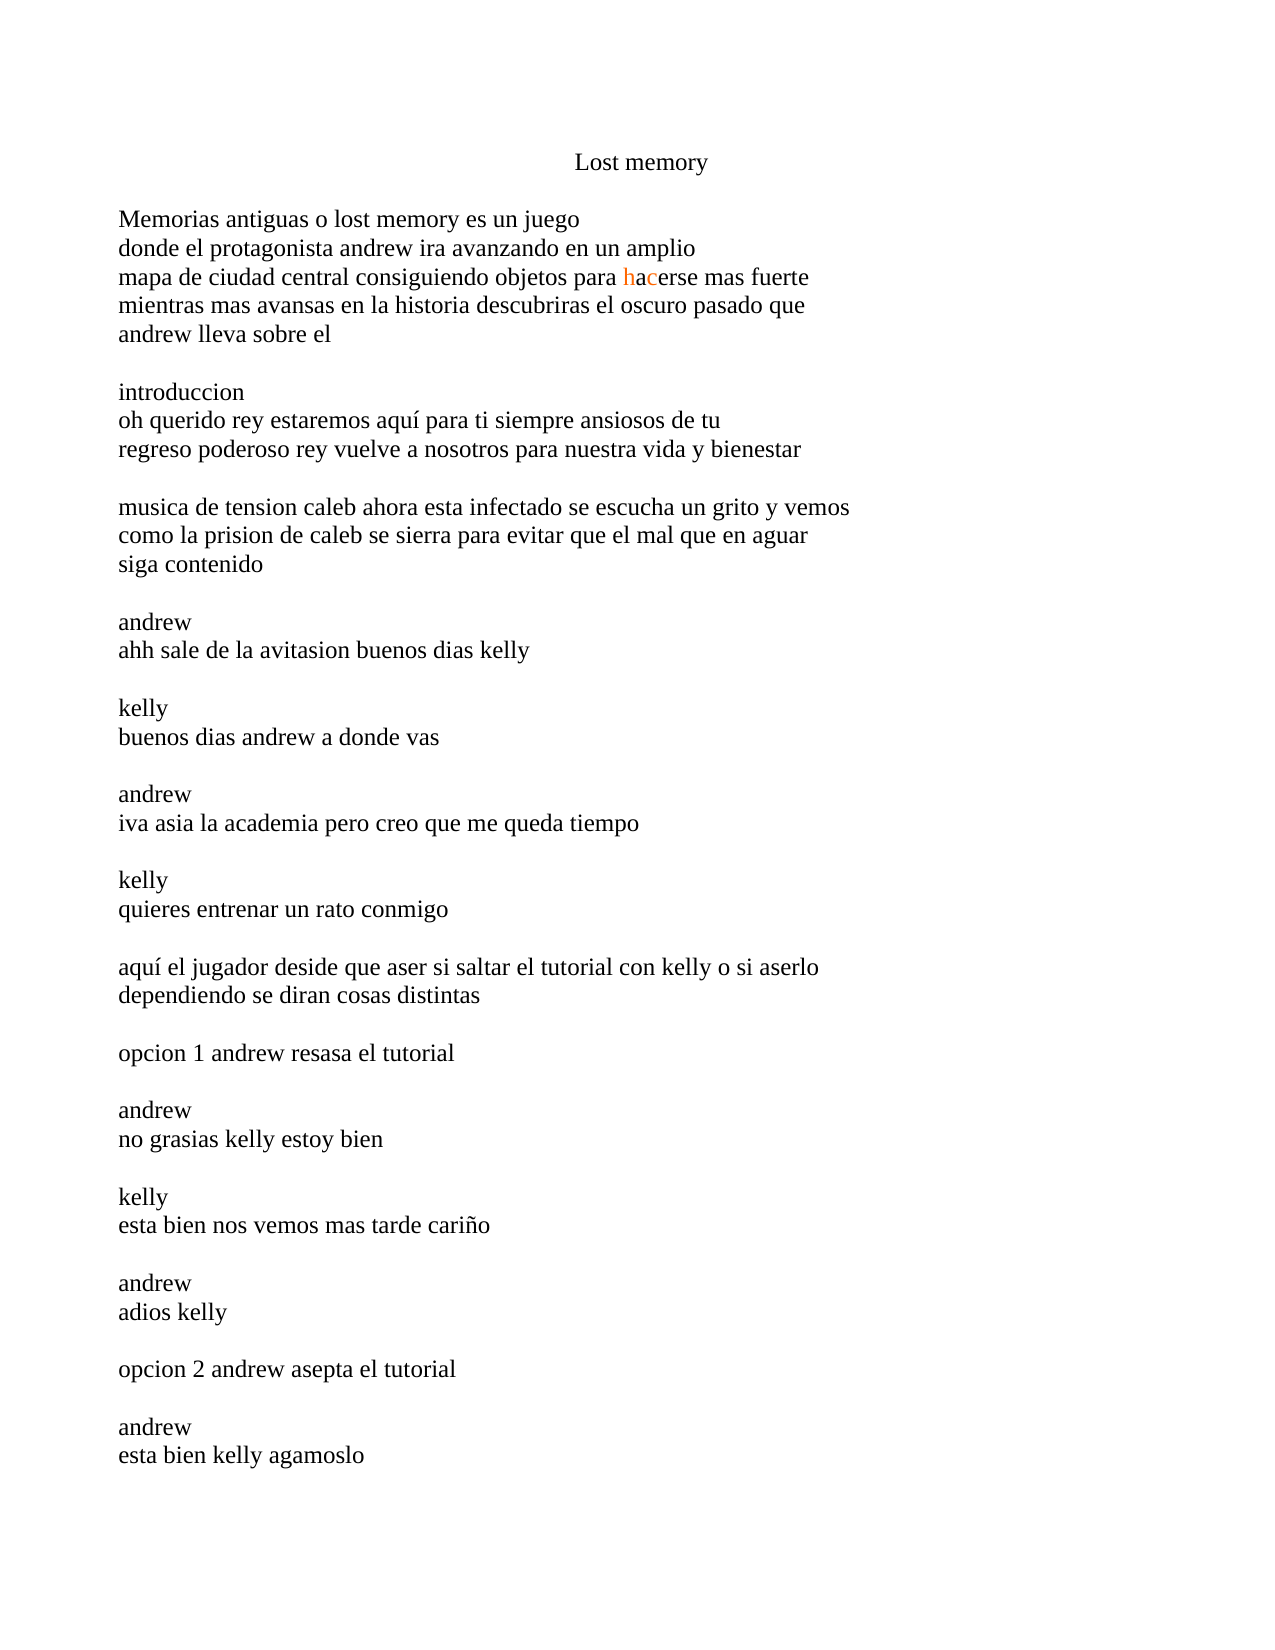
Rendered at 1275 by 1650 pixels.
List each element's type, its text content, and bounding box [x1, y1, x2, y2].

text buenos dias andrew a donde vas [118, 722, 1157, 751]
text opcion 2 andrew asepta el tutorial [118, 1354, 1157, 1383]
text donde el protagonista andrew ira avanzando en un amplio [118, 233, 1157, 262]
text ahh sale de la avitasion buenos dias kelly [118, 636, 1157, 664]
text mientras mas avansas en la historia descubriras el oscuro pasado que [118, 291, 1157, 319]
text como la prision de caleb se sierra para evitar que el mal que en aguar [118, 521, 1157, 549]
text oh querido rey estaremos aquí para ti siempre ansiosos de tu [118, 406, 1157, 434]
text mapa de ciudad central consiguiendo objetos para hacerse mas fuerte [118, 262, 1157, 291]
text andrew [118, 1096, 1157, 1124]
text introduccion [118, 377, 1157, 406]
text adios kelly [118, 1297, 1157, 1326]
text andrew [118, 779, 1157, 808]
text regreso poderoso rey vuelve a nosotros para nuestra vida y bienestar [118, 434, 1157, 463]
text opcion 1 andrew resasa el tutorial [118, 1038, 1157, 1067]
text andrew lleva sobre el [118, 319, 1157, 348]
text esta bien nos vemos mas tarde cariño [118, 1211, 1157, 1239]
text dependiendo se diran cosas distintas [118, 981, 1157, 1009]
text kelly [118, 693, 1157, 722]
text andrew [118, 607, 1157, 636]
text andrew [118, 1412, 1157, 1441]
text kelly [118, 1182, 1157, 1211]
text siga contenido [118, 549, 1157, 578]
text Lost memory [118, 147, 1157, 176]
text no grasias kelly estoy bien [118, 1124, 1157, 1153]
text aquí el jugador deside que aser si saltar el tutorial con kelly o si aserlo [118, 952, 1157, 981]
text quieres entrenar un rato conmigo [118, 894, 1157, 923]
text andrew [118, 1268, 1157, 1297]
text iva asia la academia pero creo que me queda tiempo [118, 808, 1157, 837]
text Memorias antiguas o lost memory es un juego [118, 204, 1157, 233]
text kelly [118, 866, 1157, 894]
text musica de tension caleb ahora esta infectado se escucha un grito y vemos [118, 492, 1157, 521]
text esta bien kelly agamoslo [118, 1441, 1157, 1469]
